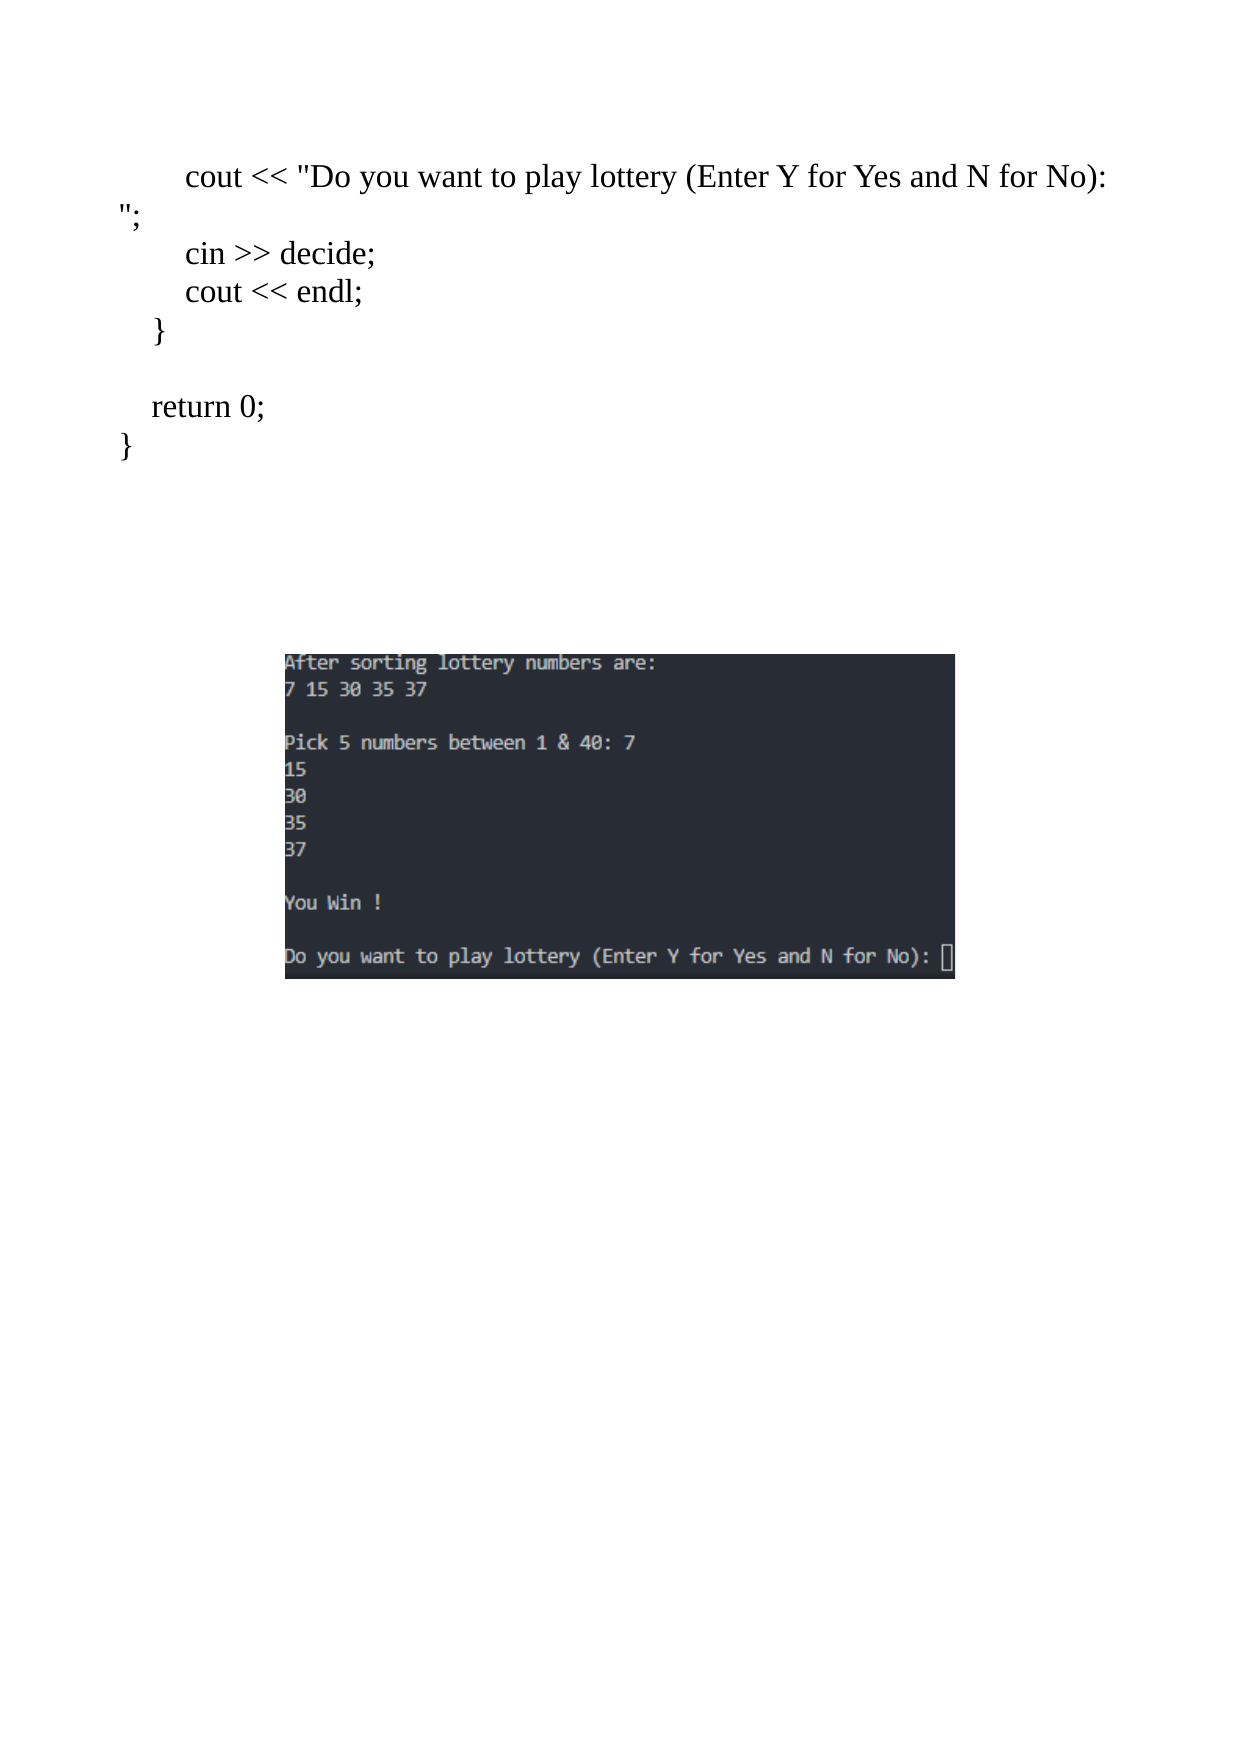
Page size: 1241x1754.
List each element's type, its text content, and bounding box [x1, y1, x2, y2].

text cout << endl; [118, 271, 1122, 310]
picture [285, 654, 956, 979]
text } [118, 425, 1122, 463]
text cout << "Do you want to play lottery (Enter Y for Yes and N for No): "; [118, 156, 1122, 233]
text return 0; [118, 386, 1122, 425]
text cin >> decide; [118, 233, 1122, 271]
text } [118, 310, 1122, 348]
